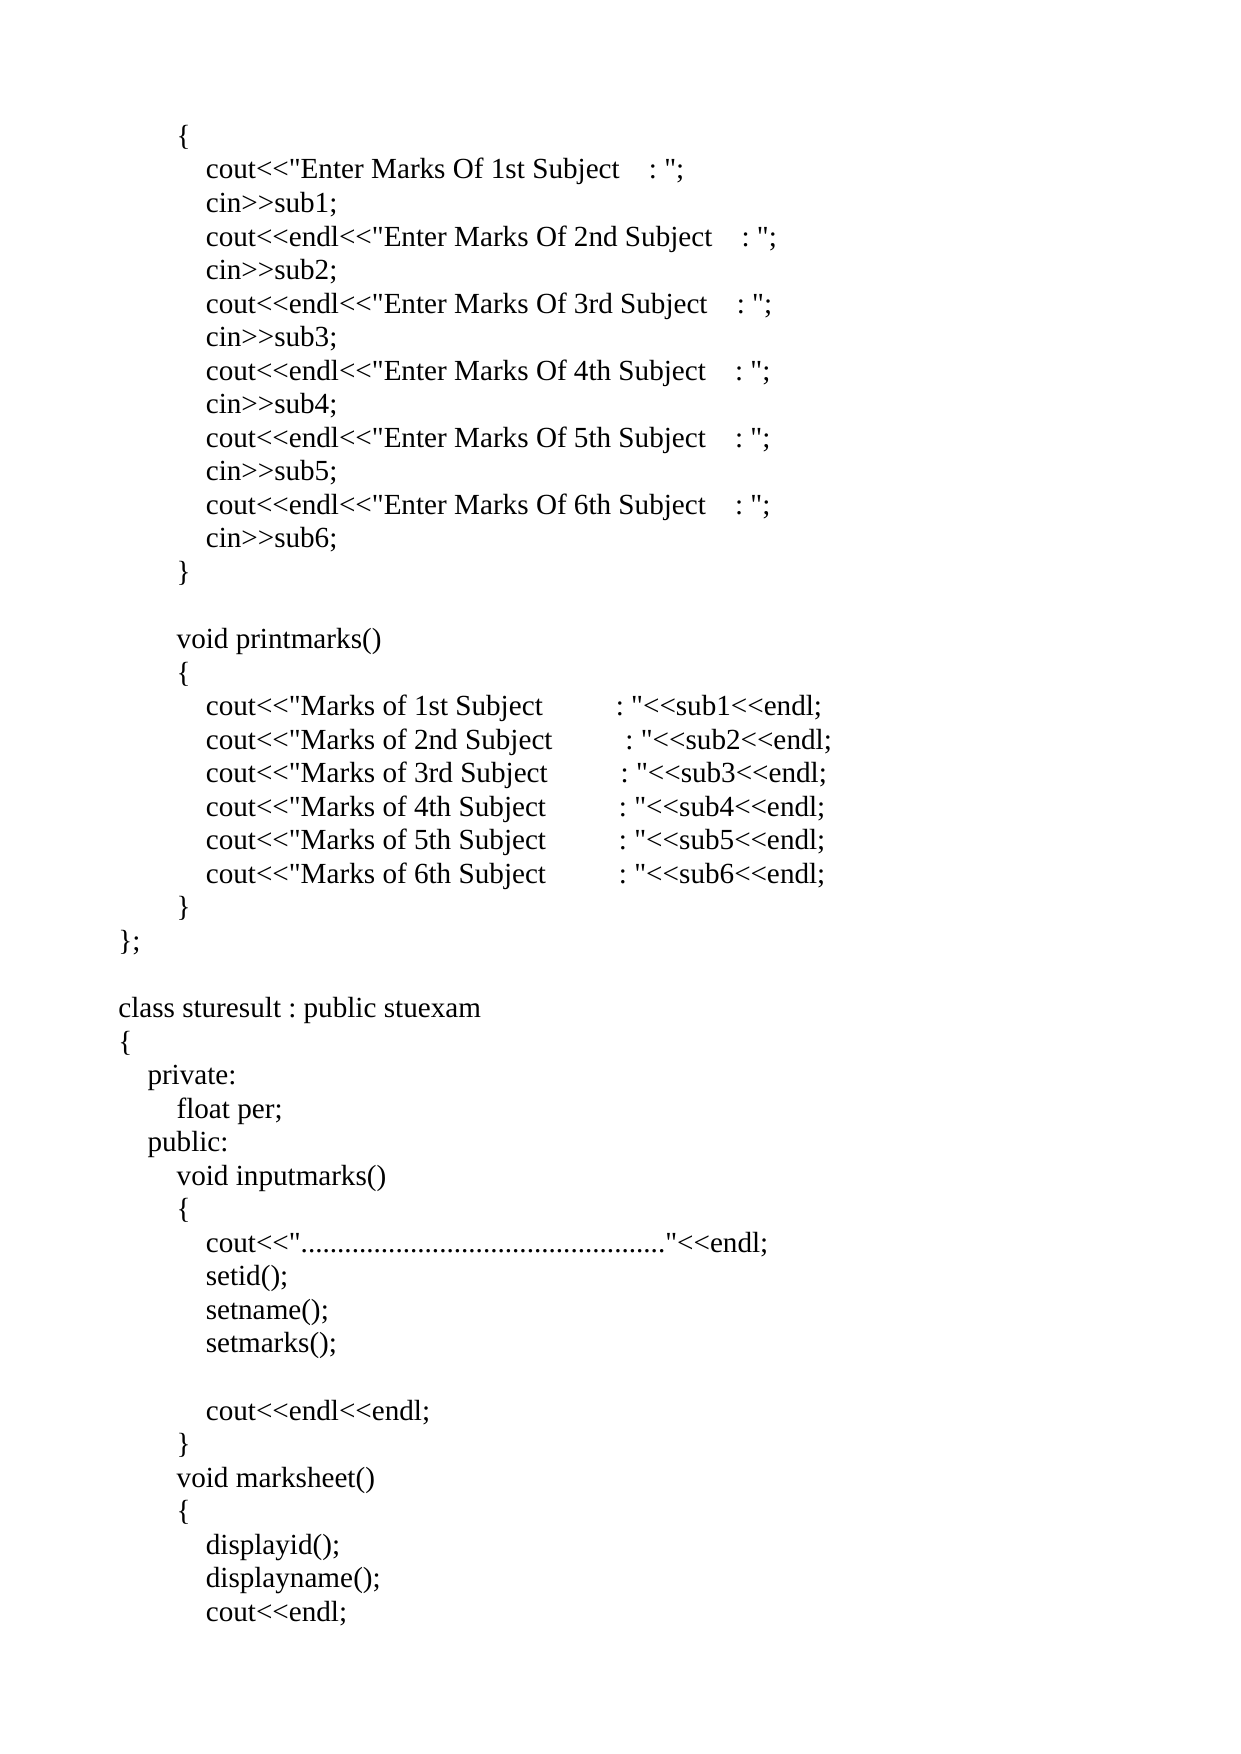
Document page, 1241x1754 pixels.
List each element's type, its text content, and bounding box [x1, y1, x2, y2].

text cout<<"Marks of 2nd Subject : "<<sub2<<endl; [118, 722, 1122, 755]
text cout<<"Marks of 4th Subject : "<<sub4<<endl; [118, 789, 1122, 822]
text cout<<"Enter Marks Of 1st Subject : "; [118, 152, 1122, 185]
text cout<<"Marks of 6th Subject : "<<sub6<<endl; [118, 856, 1122, 889]
text cout<<"Marks of 5th Subject : "<<sub5<<endl; [118, 822, 1122, 856]
text void inputmarks() [118, 1158, 1122, 1191]
text { [118, 1191, 1122, 1225]
text cout<<endl<<"Enter Marks Of 5th Subject : "; [118, 420, 1122, 453]
text cin>>sub1; [118, 185, 1122, 219]
text { [118, 1024, 1122, 1057]
text setname(); [118, 1292, 1122, 1326]
text setid(); [118, 1258, 1122, 1292]
text private: [118, 1057, 1122, 1091]
text void marksheet() [118, 1460, 1122, 1493]
text cout<<endl<<endl; [118, 1393, 1122, 1426]
text cout<<endl<<"Enter Marks Of 6th Subject : "; [118, 487, 1122, 521]
text { [118, 118, 1122, 152]
text void printmarks() [118, 621, 1122, 655]
text class sturesult : public stuexam [118, 990, 1122, 1024]
text cout<<endl<<"Enter Marks Of 2nd Subject : "; [118, 219, 1122, 252]
text cout<<endl<<"Enter Marks Of 4th Subject : "; [118, 353, 1122, 386]
text cout<<"Marks of 1st Subject : "<<sub1<<endl; [118, 688, 1122, 722]
text cout<<".................................................."<<endl; [118, 1225, 1122, 1258]
text cin>>sub3; [118, 319, 1122, 353]
text public: [118, 1124, 1122, 1158]
text cout<<endl; [118, 1594, 1122, 1627]
text cin>>sub6; [118, 521, 1122, 554]
text displayname(); [118, 1560, 1122, 1594]
text { [118, 1493, 1122, 1527]
text { [118, 655, 1122, 688]
text float per; [118, 1091, 1122, 1124]
text cout<<endl<<"Enter Marks Of 3rd Subject : "; [118, 286, 1122, 319]
text } [118, 889, 1122, 923]
text cin>>sub4; [118, 386, 1122, 420]
text cin>>sub2; [118, 252, 1122, 286]
text } [118, 554, 1122, 588]
text }; [118, 923, 1122, 957]
text cout<<"Marks of 3rd Subject : "<<sub3<<endl; [118, 755, 1122, 789]
text setmarks(); [118, 1326, 1122, 1359]
text } [118, 1426, 1122, 1460]
text cin>>sub5; [118, 453, 1122, 487]
text displayid(); [118, 1527, 1122, 1560]
